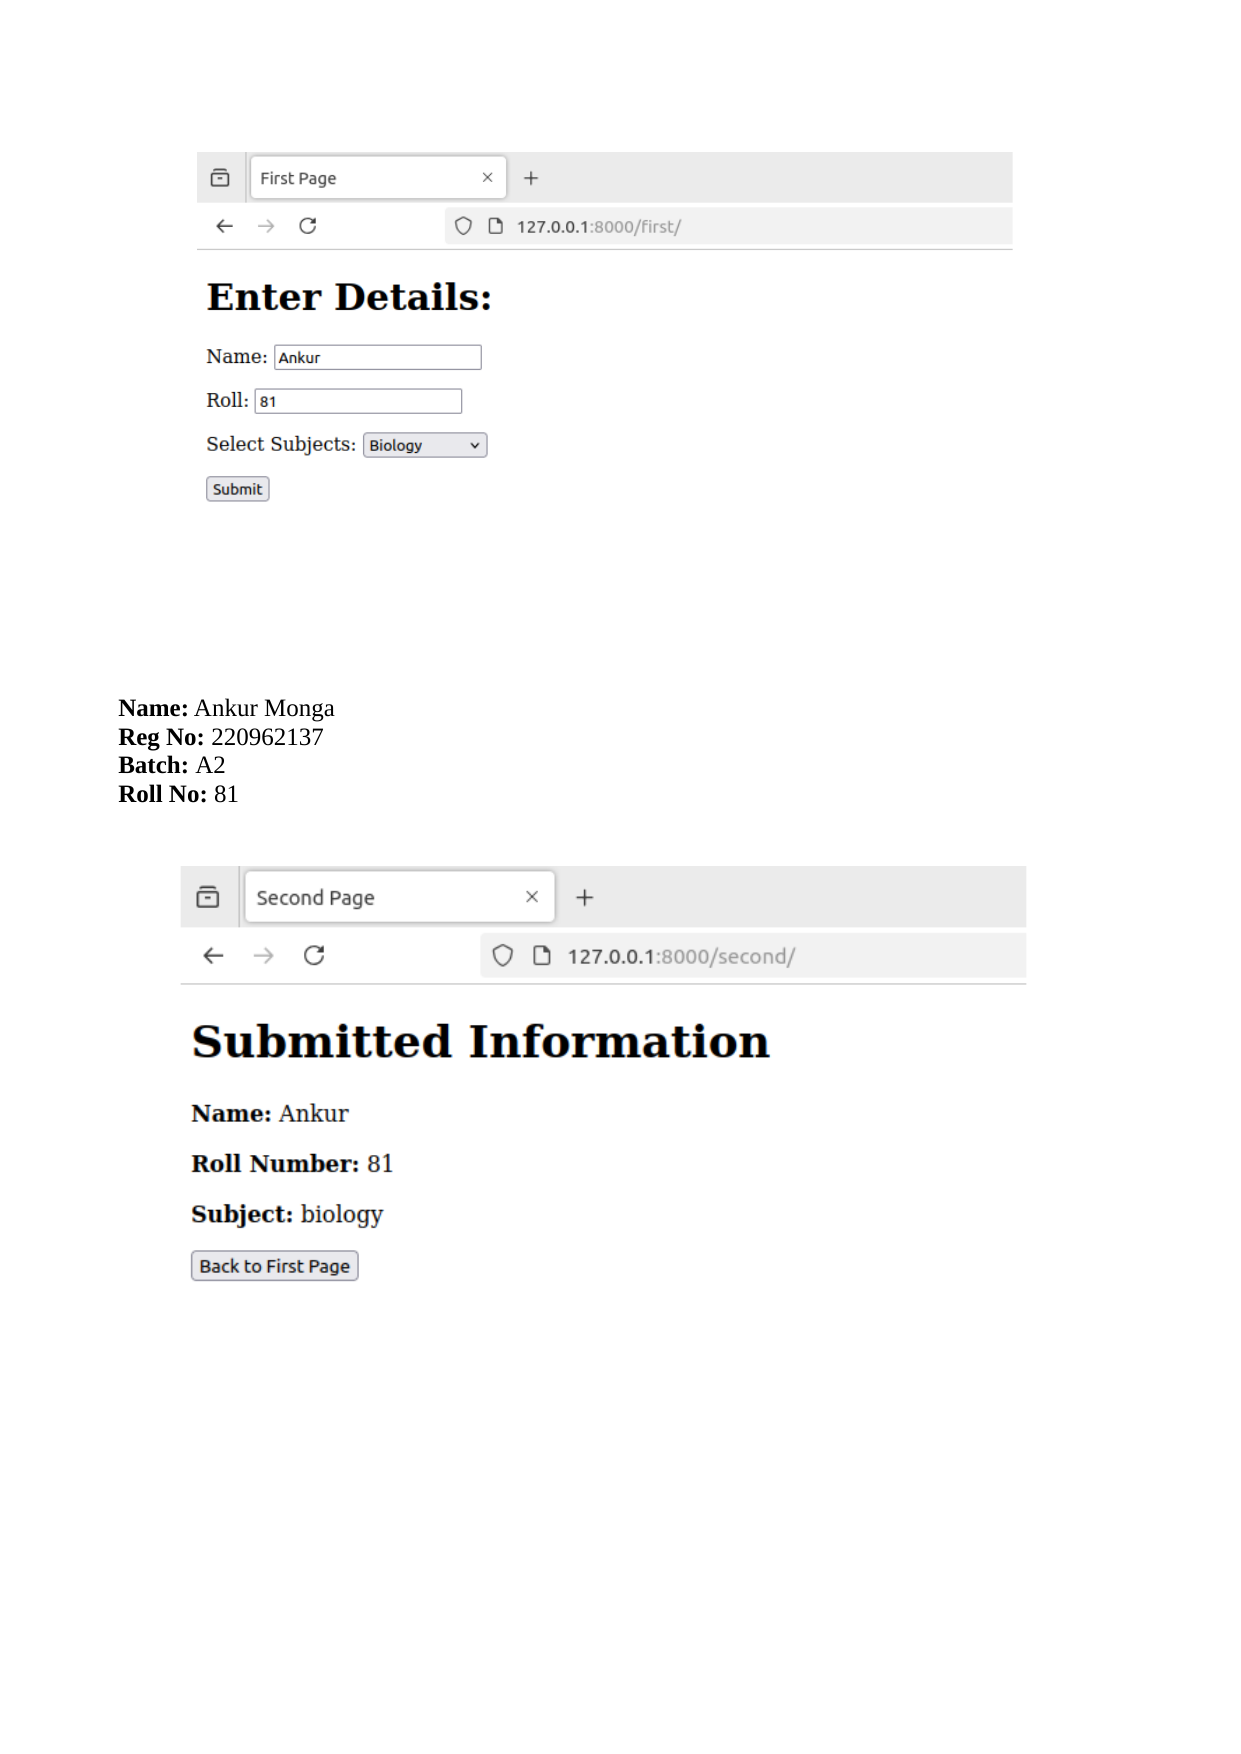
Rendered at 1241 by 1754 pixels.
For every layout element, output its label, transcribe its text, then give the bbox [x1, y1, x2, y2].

text Batch: A2 [118, 750, 1122, 779]
text Roll No: 81 [118, 779, 1122, 808]
text Name: Ankur Monga [118, 693, 1122, 722]
text Reg No: 220962137 [118, 722, 1122, 750]
